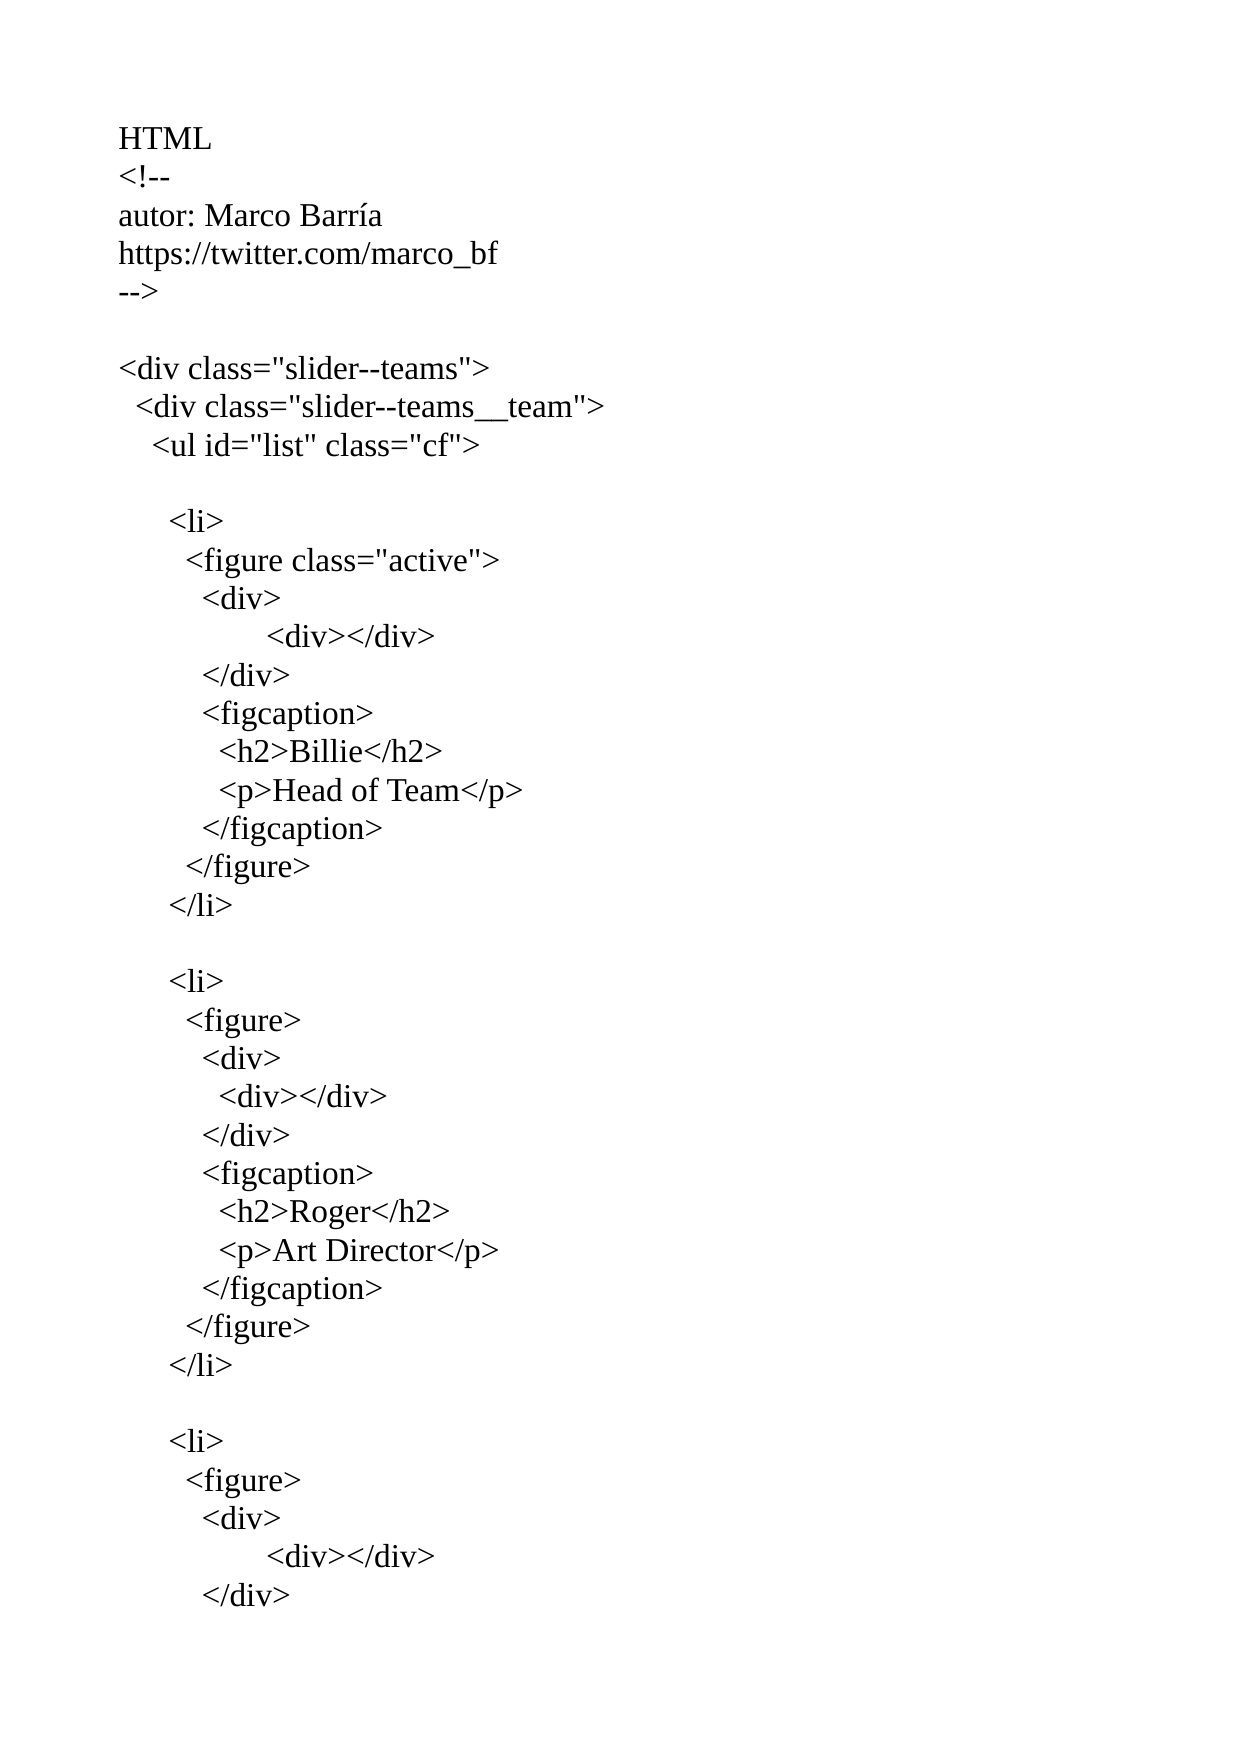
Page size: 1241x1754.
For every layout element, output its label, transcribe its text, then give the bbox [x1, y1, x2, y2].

text <ul id="list" class="cf"> [118, 425, 1122, 463]
text <figcaption> [118, 693, 1122, 731]
text <div></div> [118, 616, 1122, 655]
text <figcaption> [118, 1153, 1122, 1191]
text HTML [118, 118, 1122, 156]
text <!-- [118, 156, 1122, 195]
text <li> [118, 501, 1122, 540]
text </li> [118, 885, 1122, 923]
text </div> [118, 1575, 1122, 1613]
text --> [118, 271, 1122, 310]
text autor: Marco Barría [118, 195, 1122, 233]
text <figure class="active"> [118, 540, 1122, 578]
text <div></div> [118, 1536, 1122, 1575]
text </div> [118, 1115, 1122, 1153]
text <li> [118, 1421, 1122, 1460]
text <div> [118, 1498, 1122, 1536]
text <div> [118, 1038, 1122, 1076]
text <figure> [118, 1000, 1122, 1038]
text <h2>Roger</h2> [118, 1191, 1122, 1230]
text <div> [118, 578, 1122, 616]
text </div> [118, 655, 1122, 693]
text https://twitter.com/marco_bf [118, 233, 1122, 271]
text <p>Art Director</p> [118, 1230, 1122, 1268]
text <div class="slider--teams__team"> [118, 386, 1122, 425]
text <figure> [118, 1460, 1122, 1498]
text </figure> [118, 1306, 1122, 1345]
text </figcaption> [118, 808, 1122, 846]
text </li> [118, 1345, 1122, 1383]
text </figcaption> [118, 1268, 1122, 1306]
text <p>Head of Team</p> [118, 770, 1122, 808]
text <div></div> [118, 1076, 1122, 1115]
text </figure> [118, 846, 1122, 885]
text <li> [118, 961, 1122, 1000]
text <h2>Billie</h2> [118, 731, 1122, 770]
text <div class="slider--teams"> [118, 348, 1122, 386]
